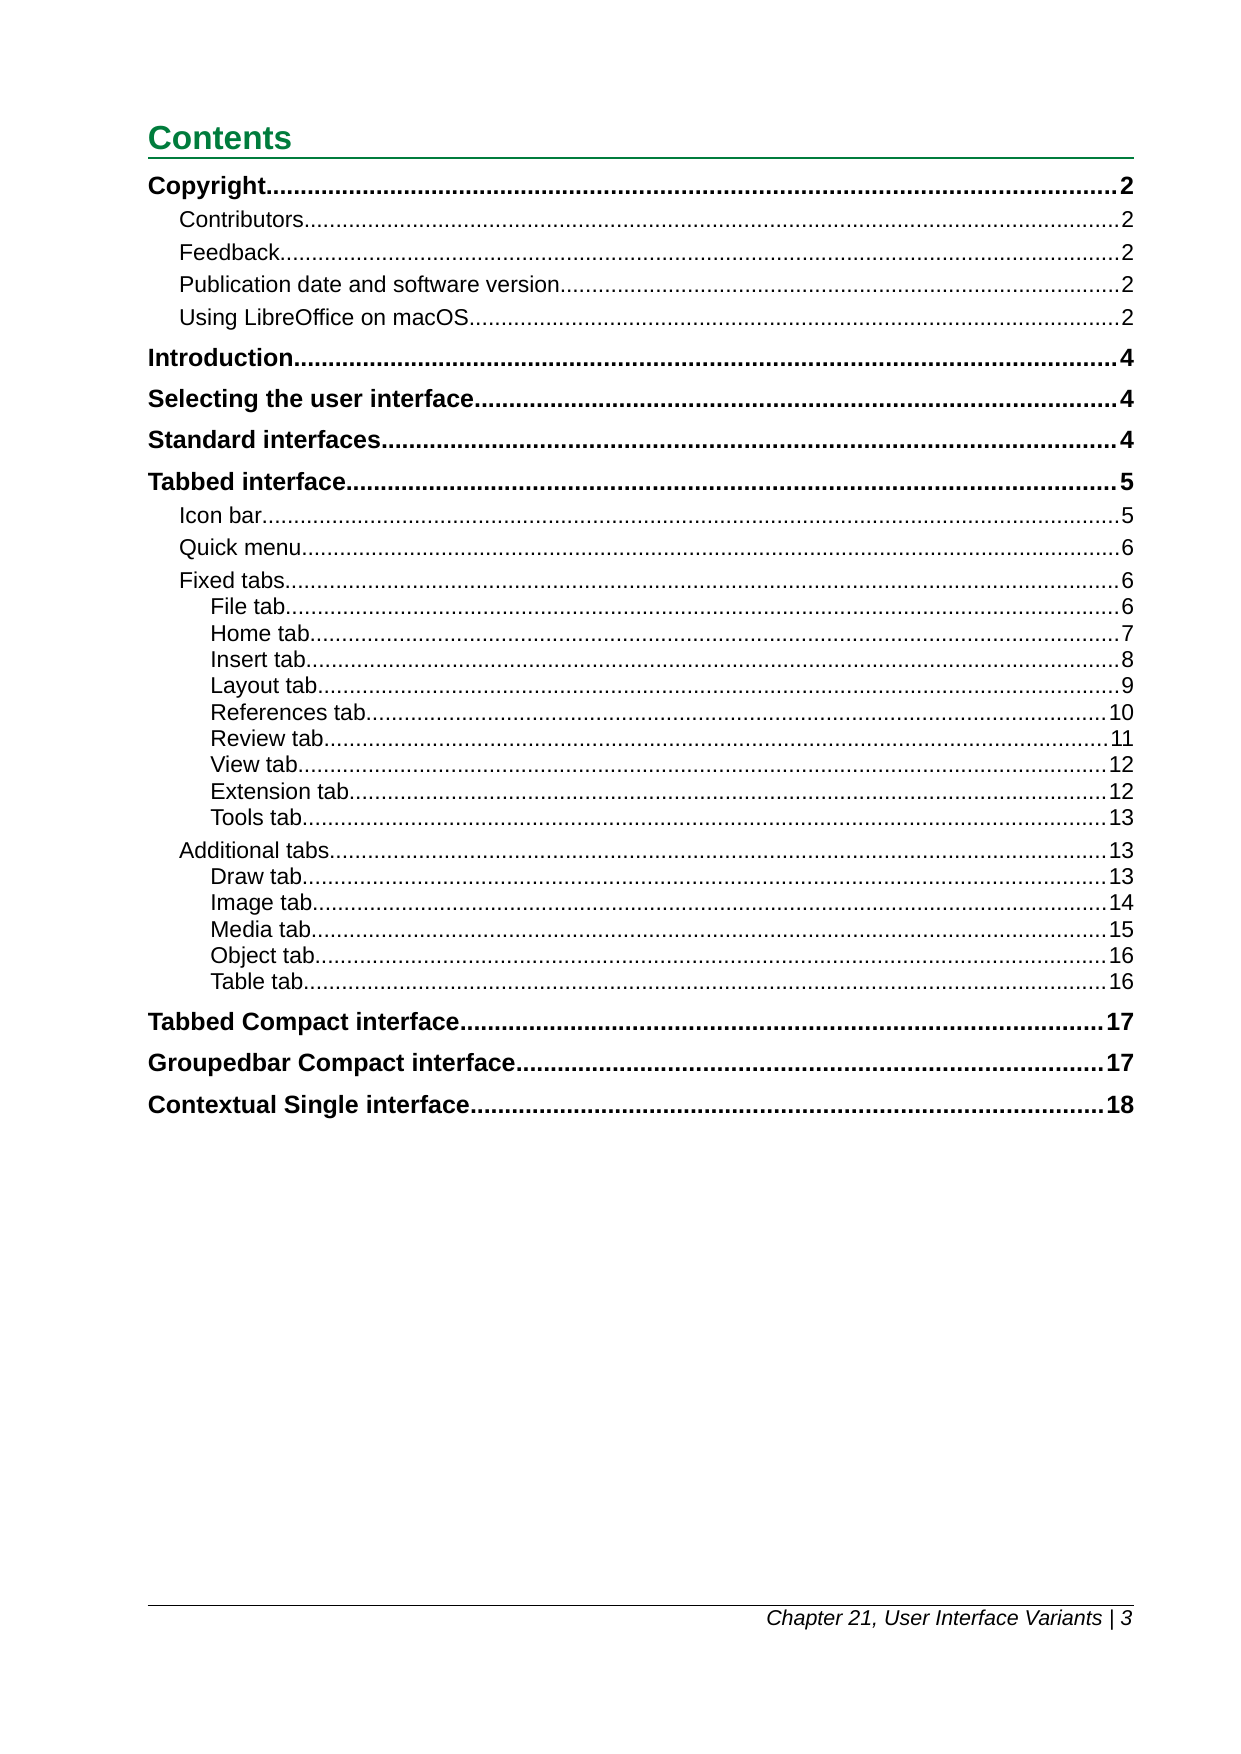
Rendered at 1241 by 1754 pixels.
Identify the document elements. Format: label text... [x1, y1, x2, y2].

text Tabbed Compact interface 17 [148, 1007, 1134, 1036]
text View tab 12 [210, 751, 1134, 778]
text File tab 6 [210, 593, 1134, 619]
text Object tab 16 [210, 942, 1134, 968]
text Selecting the user interface 4 [148, 384, 1134, 413]
text Introduction 4 [148, 343, 1134, 372]
text Image tab 14 [210, 889, 1134, 916]
text Insert tab 8 [210, 646, 1134, 672]
text Table tab 16 [210, 968, 1134, 995]
text Feedback 2 [179, 239, 1134, 265]
text References tab 10 [210, 698, 1134, 725]
text Media tab 15 [210, 916, 1134, 942]
text Fixed tabs 6 [179, 567, 1134, 593]
subtitle Contents [148, 118, 1134, 157]
text Tools tab 13 [210, 804, 1134, 830]
text Publication date and software version 2 [179, 271, 1134, 298]
text Tabbed interface 5 [148, 467, 1134, 495]
text Copyright 2 [148, 171, 1134, 200]
text Additional tabs 13 [179, 837, 1134, 863]
text Layout tab 9 [210, 672, 1134, 698]
text Home tab 7 [210, 619, 1134, 646]
text Extension tab 12 [210, 778, 1134, 804]
text Review tab 11 [210, 725, 1134, 751]
text Contextual Single interface 18 [148, 1090, 1134, 1118]
text Standard interfaces 4 [148, 425, 1134, 454]
text Icon bar 5 [179, 502, 1134, 528]
text Draw tab 13 [210, 863, 1134, 889]
text Quick menu 6 [179, 534, 1134, 561]
text Groupedbar Compact interface 17 [148, 1048, 1134, 1077]
text Using LibreOffice on macOS 2 [179, 304, 1134, 330]
text Contributors 2 [179, 206, 1134, 232]
